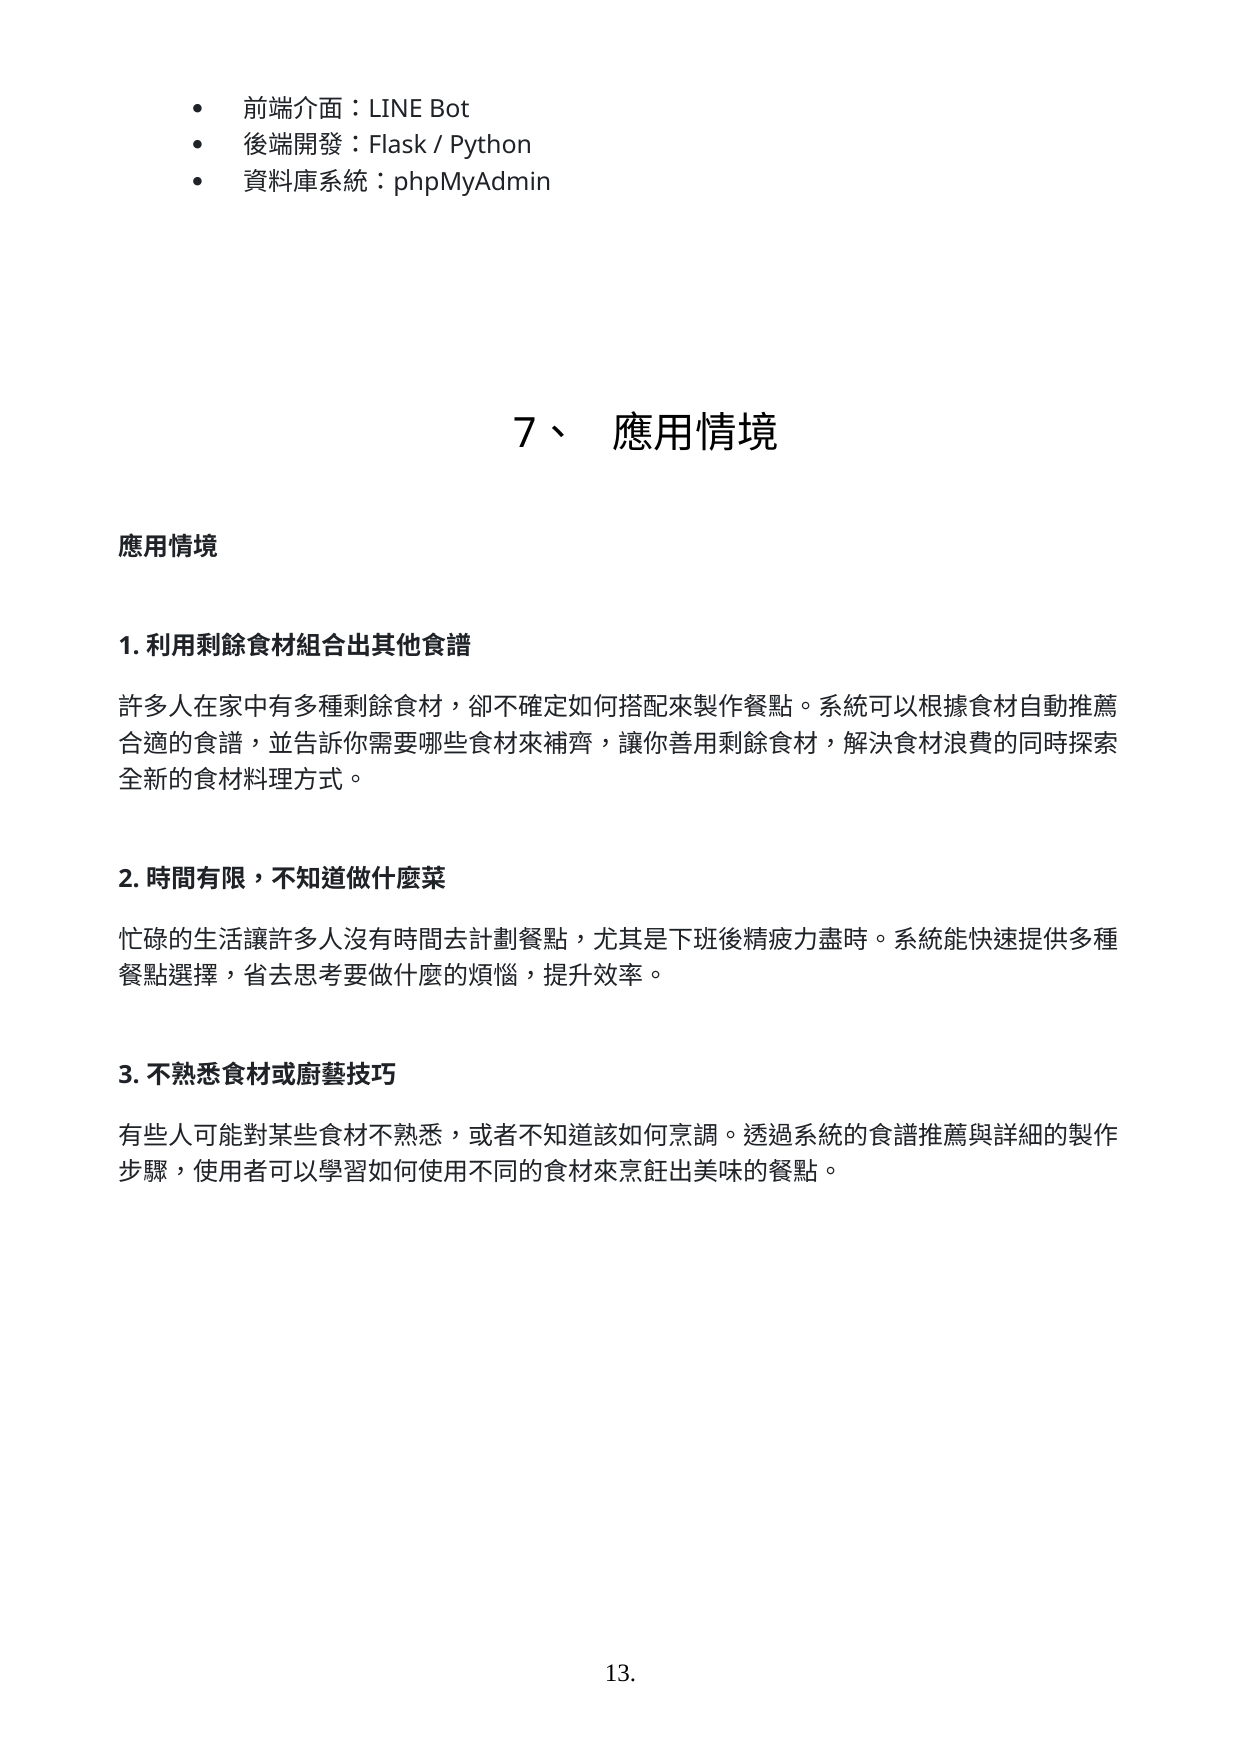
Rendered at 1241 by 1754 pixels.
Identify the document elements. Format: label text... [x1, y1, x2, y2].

text 許多人在家中有多種剩餘食材，卻不確定如何搭配來製作餐點。系統可以根據食材自動推薦合適的食譜，並告訴你需要哪些食材來補齊，讓你善用剩餘食材，解決食材浪費的同時探索全新的食材料理方式。 [118, 687, 1122, 796]
list 後端開發：Flask / Python [193, 125, 1122, 161]
subtitle 3. 不熟悉食材或廚藝技巧 [118, 1054, 1122, 1091]
list 前端介面：LINE Bot [193, 89, 1122, 125]
list 應用情境 [168, 399, 1122, 459]
text 忙碌的生活讓許多人沒有時間去計劃餐點，尤其是下班後精疲力盡時。系統能快速提供多種餐點選擇，省去思考要做什麼的煩惱，提升效率。 [118, 919, 1122, 992]
subtitle 1. 利用剩餘食材組合出其他食譜 [118, 626, 1122, 662]
text 有些人可能對某些食材不熟悉，或者不知道該如何烹調。透過系統的食譜推薦與詳細的製作步驟，使用者可以學習如何使用不同的食材來烹飪出美味的餐點。 [118, 1116, 1122, 1188]
subtitle 2. 時間有限，不知道做什麼菜 [118, 858, 1122, 894]
subtitle 應用情境 [118, 527, 1122, 563]
list 資料庫系統：phpMyAdmin [193, 161, 1122, 197]
